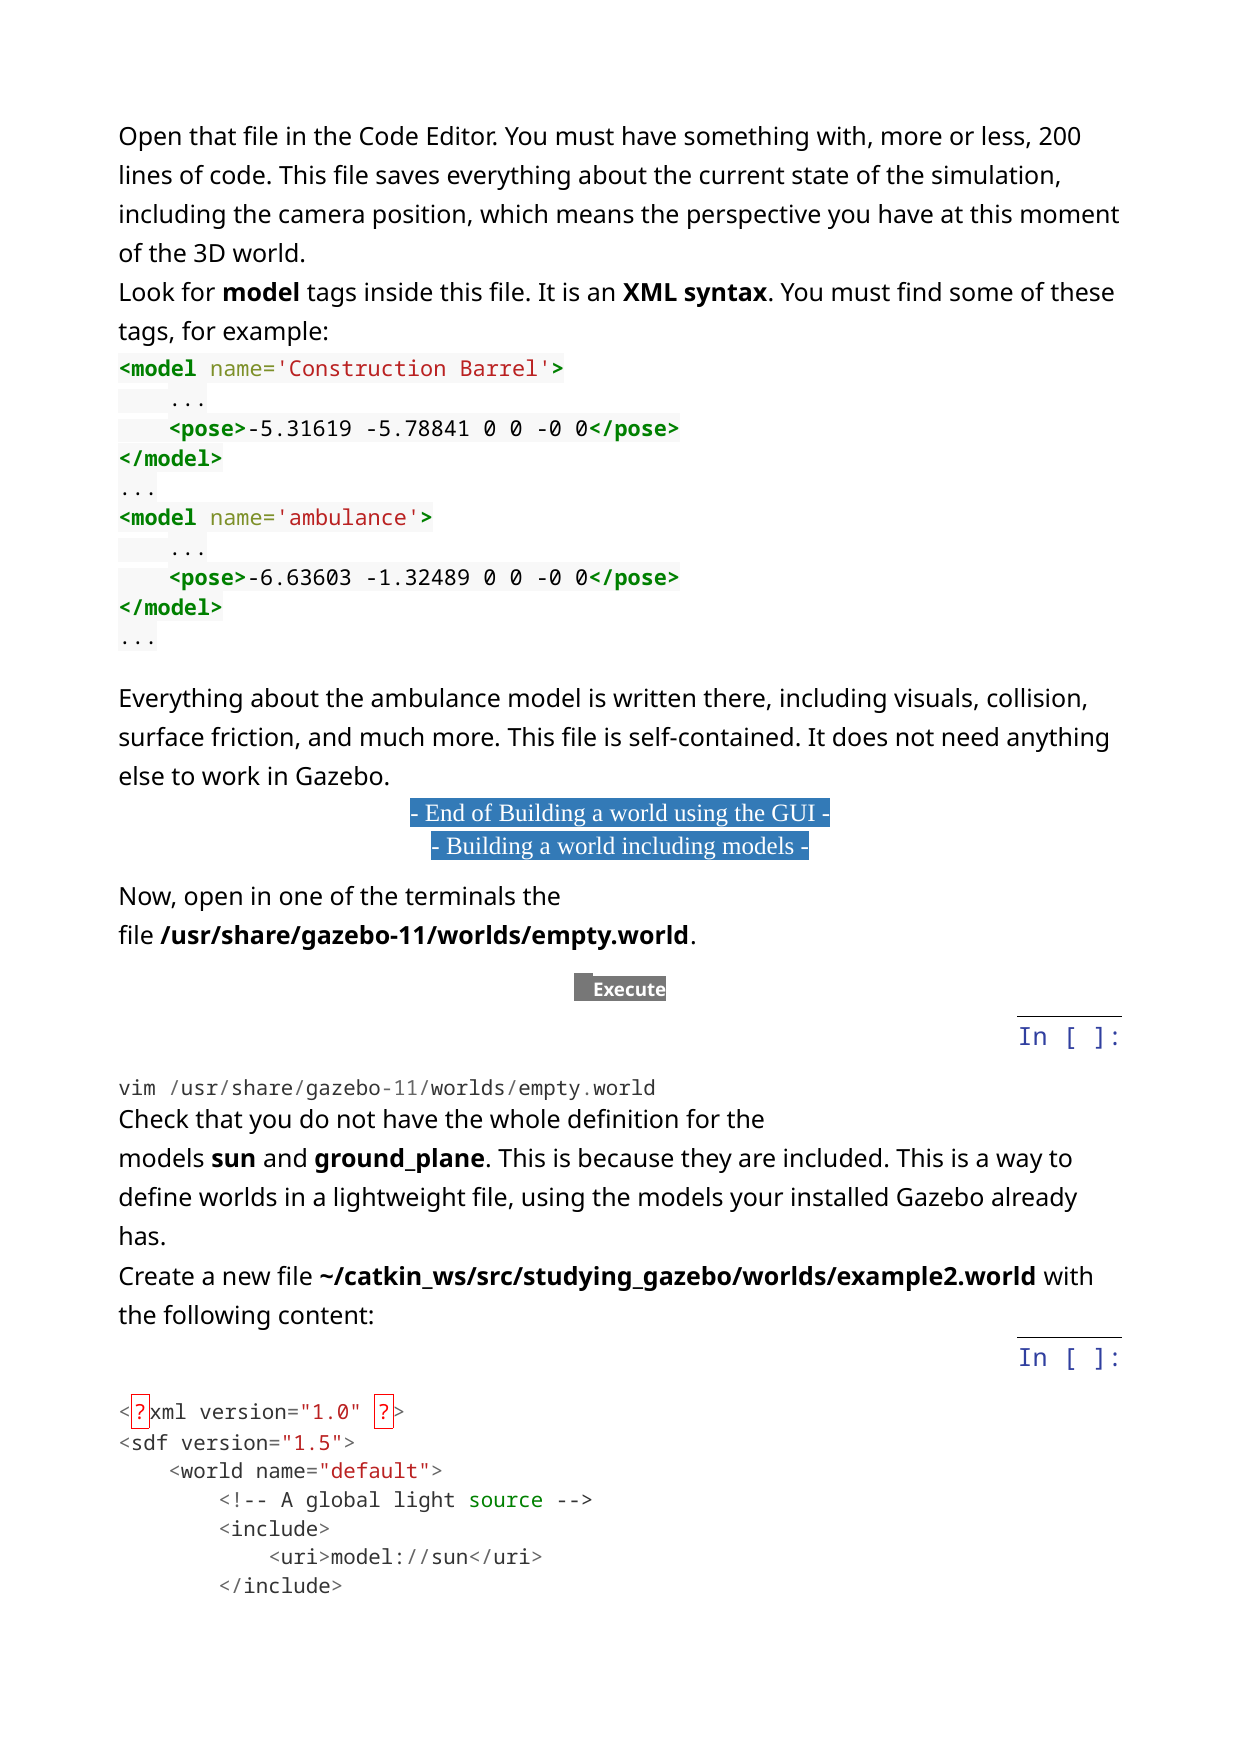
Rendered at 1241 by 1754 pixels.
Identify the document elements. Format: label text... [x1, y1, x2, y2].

text ... [118, 472, 1122, 502]
text <world name="default"> [118, 1457, 1122, 1485]
text Check that you do not have the whole definition for the models sun and ground_plane. This is because they are included. This is a way to define worlds in a lightweight file, using the models your installed Gazebo already has. [118, 1102, 1122, 1253]
text Create a new file ~/catkin_ws/src/studying_gazebo/worlds/example2.world with the following content: [118, 1258, 1122, 1331]
text </model> [118, 591, 1122, 621]
text - Building a world including models - [118, 831, 1122, 860]
text xml version="1.0" [150, 1394, 374, 1428]
text ? [132, 1395, 149, 1428]
text <!-- A global light source --> [118, 1485, 1122, 1514]
text ... [118, 383, 1122, 413]
text Open that file in the Code Editor. You must have something with, more or less, 200 lines of code. This file saves everything about the current state of the simulation, including the camera position, which means the perspective you have at this moment of the 3D world. [118, 118, 1122, 270]
text </include> [118, 1571, 1122, 1599]
text Everything about the ambulance model is written there, including visuals, collision, surface friction, and much more. This file is self-contained. It does not need anything else to work in Gazebo. [118, 681, 1122, 793]
text <sdf version="1.5"> [118, 1428, 1122, 1457]
text <model name='Construction Barrel'> [118, 353, 1122, 383]
text Look for model tags inside this file. It is an XML syntax. You must find some of these tags, for example: [118, 275, 1122, 348]
text <pose>-6.63603 -1.32489 0 0 -0 0</pose> [118, 562, 1122, 591]
text Now, open in one of the terminals the file /usr/share/gazebo-11/worlds/empty.world. [118, 879, 1122, 952]
text - End of Building a world using the GUI - [118, 798, 1122, 827]
text vim /usr/share/gazebo-11/worlds/empty.world [118, 1073, 1122, 1102]
text In [ ]: [118, 1016, 1122, 1053]
text <pose>-5.31619 -5.78841 0 0 -0 0</pose> [118, 413, 1122, 442]
text </model> [118, 442, 1122, 472]
text <include> [118, 1514, 1122, 1542]
text <model name='ambulance'> [118, 502, 1122, 532]
text <uri>model://sun</uri> [118, 1542, 1122, 1571]
text Execute [118, 973, 1122, 1001]
text ... [118, 532, 1122, 562]
text < [118, 1394, 131, 1428]
text ... [118, 621, 1122, 651]
text In [ ]: [118, 1337, 1122, 1374]
text ? [375, 1395, 393, 1428]
text > [394, 1394, 1122, 1428]
